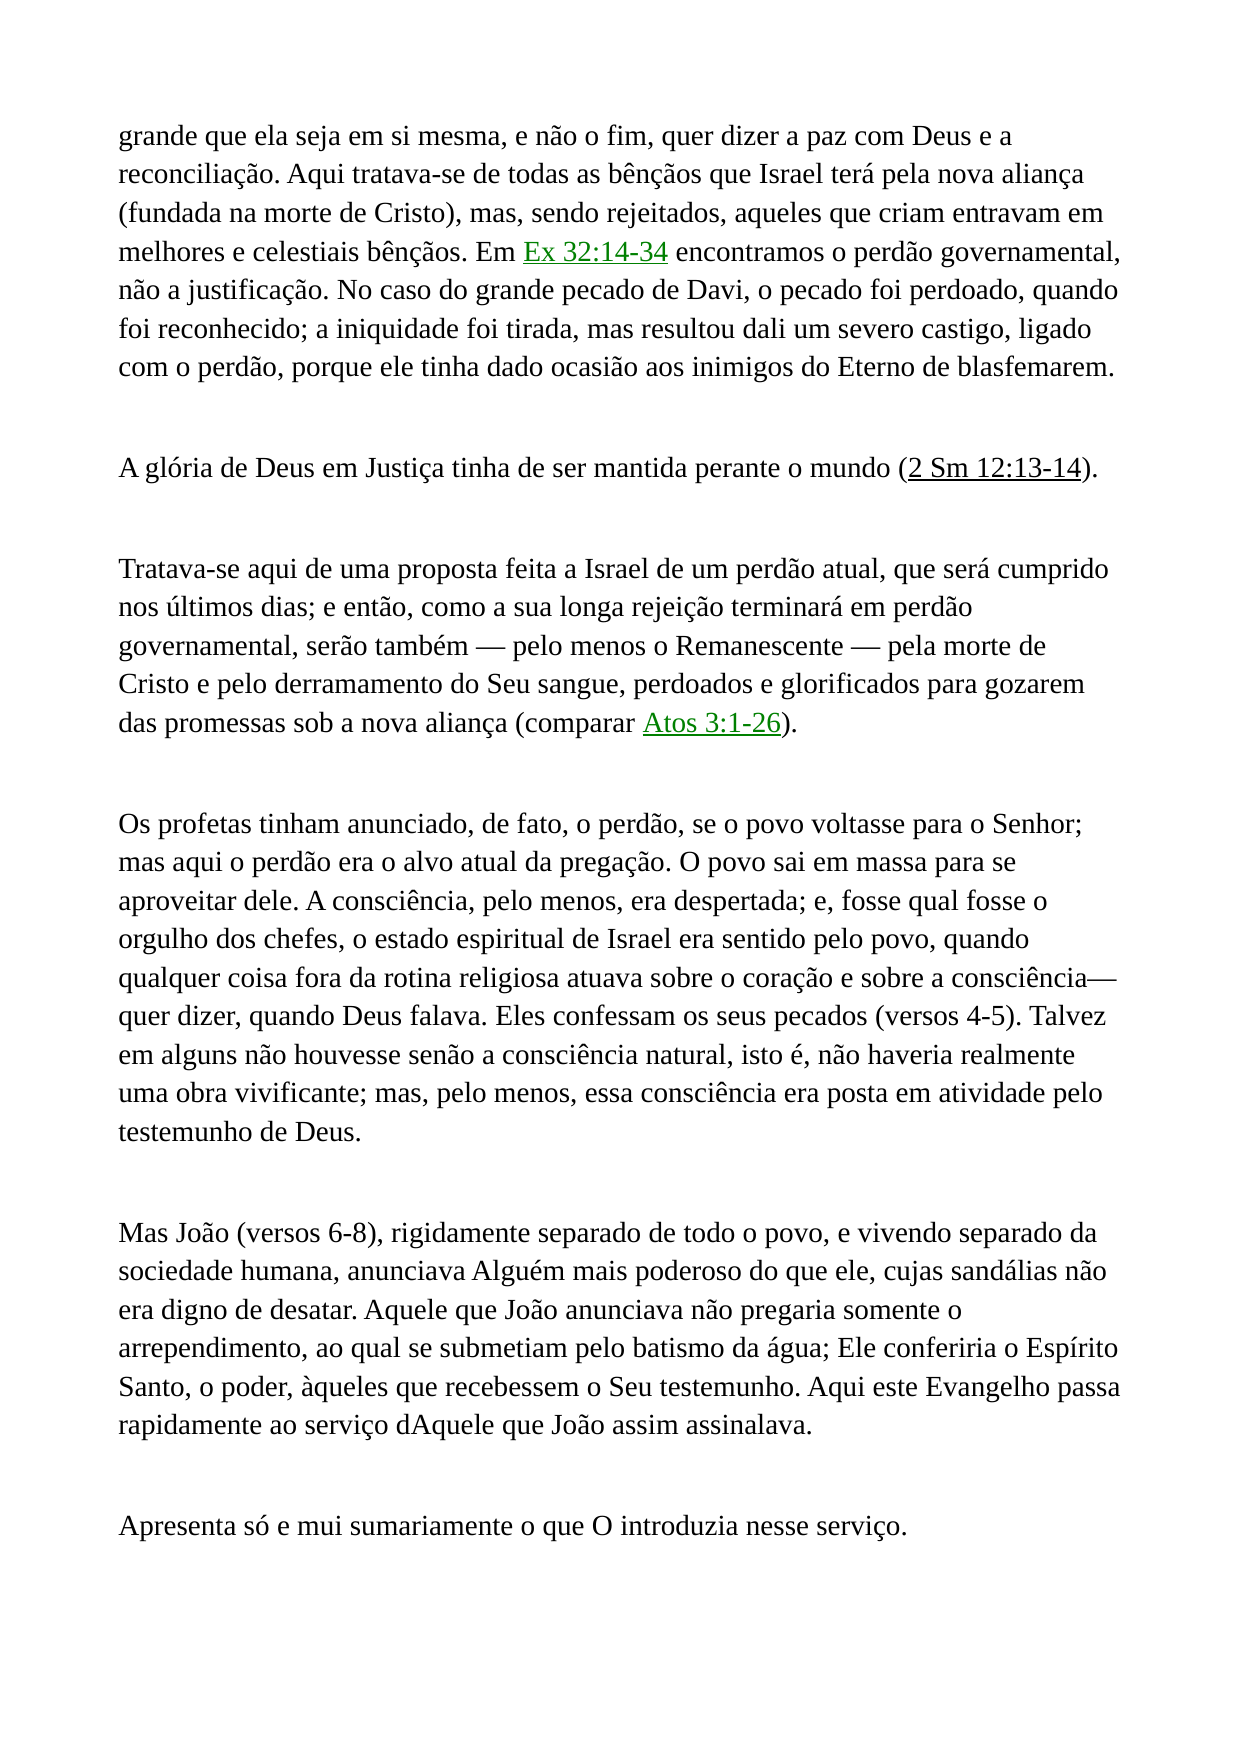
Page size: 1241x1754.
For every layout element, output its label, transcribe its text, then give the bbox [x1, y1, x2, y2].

text A glória de Deus em Justiça tinha de ser mantida perante o mundo (2 Sm 12:13-14). [118, 450, 1122, 484]
text Apresenta só e mui sumariamente o que O introduzia nesse serviço. [118, 1508, 1122, 1542]
text Mas João (versos 6-8), rigidamente separado de todo o povo, e vivendo separado da sociedade humana, anunciava Alguém mais poderoso do que ele, cujas sandálias não era digno de desatar. Aquele que João anunciava não pregaria somente o arrependimento, ao qual se submetiam pelo batismo da água; Ele conferiria o Espírito Santo, o poder, àqueles que recebessem o Seu testemunho. Aqui este Evangelho passa rapidamente ao serviço dAquele que João assim assinalava. [118, 1215, 1122, 1441]
text Tratava-se aqui de uma proposta feita a Israel de um perdão atual, que será cumprido nos últimos dias; e então, como a sua longa rejeição terminará em perdão governamental, serão também — pelo menos o Remanescente — pela morte de Cristo e pelo derramamento do Seu sangue, perdoados e glorificados para gozarem das promessas sob a nova aliança (comparar Atos 3:1-26). [118, 551, 1122, 738]
text grande que ela seja em si mesma, e não o fim, quer dizer a paz com Deus e a reconciliação. Aqui tratava-se de todas as bênçãos que Israel terá pela nova aliança (fundada na morte de Cristo), mas, sendo rejeitados, aqueles que criam entravam em melhores e celestiais bênçãos. Em Ex 32:14-34 encontramos o perdão governamental, não a justificação. No caso do grande pecado de Davi, o pecado foi perdoado, quando foi reconhecido; a iniquidade foi tirada, mas resultou dali um severo castigo, ligado com o perdão, porque ele tinha dado ocasião aos inimigos do Eterno de blasfemarem. [118, 118, 1122, 383]
text Os profetas tinham anunciado, de fato, o perdão, se o povo voltasse para o Senhor; mas aqui o perdão era o alvo atual da pregação. O povo sai em massa para se aproveitar dele. A consciência, pelo menos, era despertada; e, fosse qual fosse o orgulho dos chefes, o estado espiritual de Israel era sentido pelo povo, quando qualquer coisa fora da rotina religiosa atuava sobre o coração e sobre a consciência— quer dizer, quando Deus falava. Eles confessam os seus pecados (versos 4-5). Talvez em alguns não houvesse senão a consciência natural, isto é, não haveria realmente uma obra vivificante; mas, pelo menos, essa consciência era posta em atividade pelo testemunho de Deus. [118, 806, 1122, 1148]
